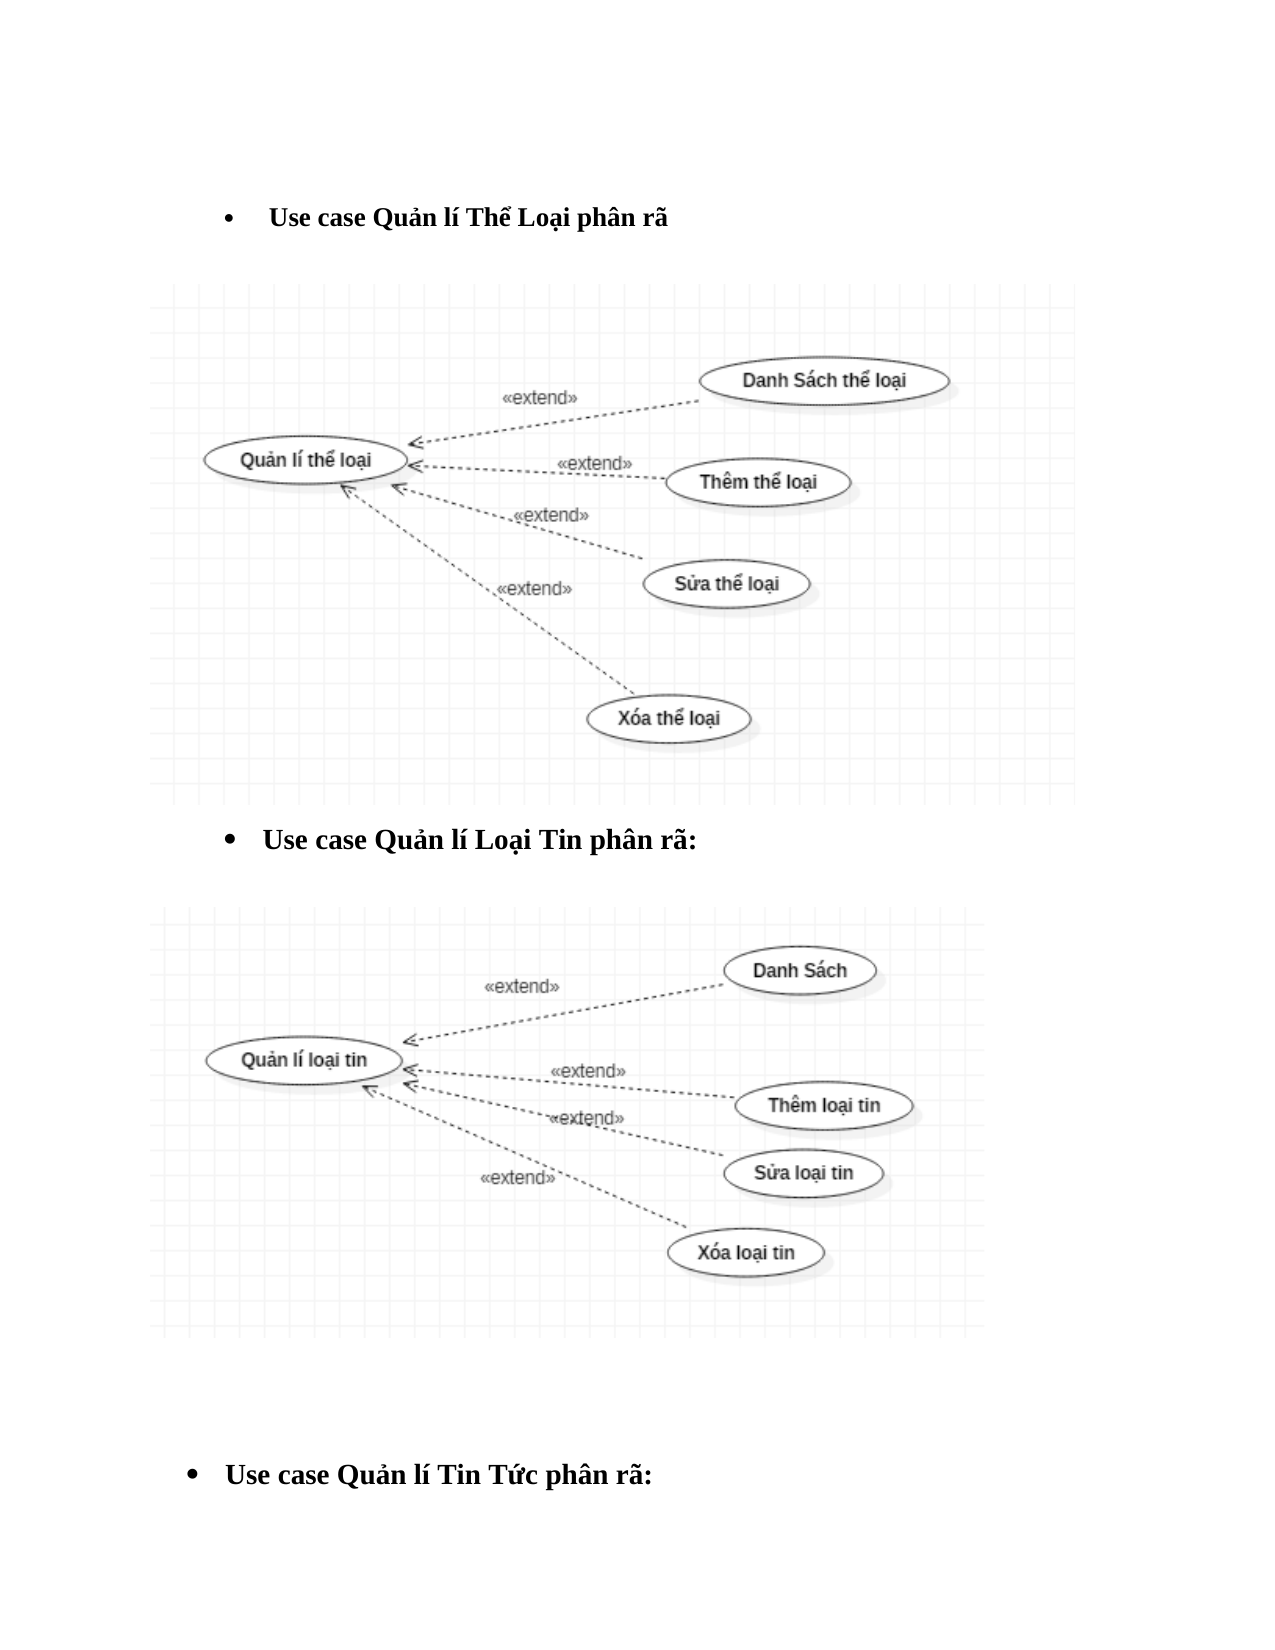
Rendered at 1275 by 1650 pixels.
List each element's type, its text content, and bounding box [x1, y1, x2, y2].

list Use case Quản lí Loại Tin phân rã: [225, 822, 1125, 856]
list Use case Quản lí Tin Tức phân rã: [187, 1457, 1125, 1491]
list Use case Quản lí Thể Loại phân rã [225, 201, 1125, 232]
